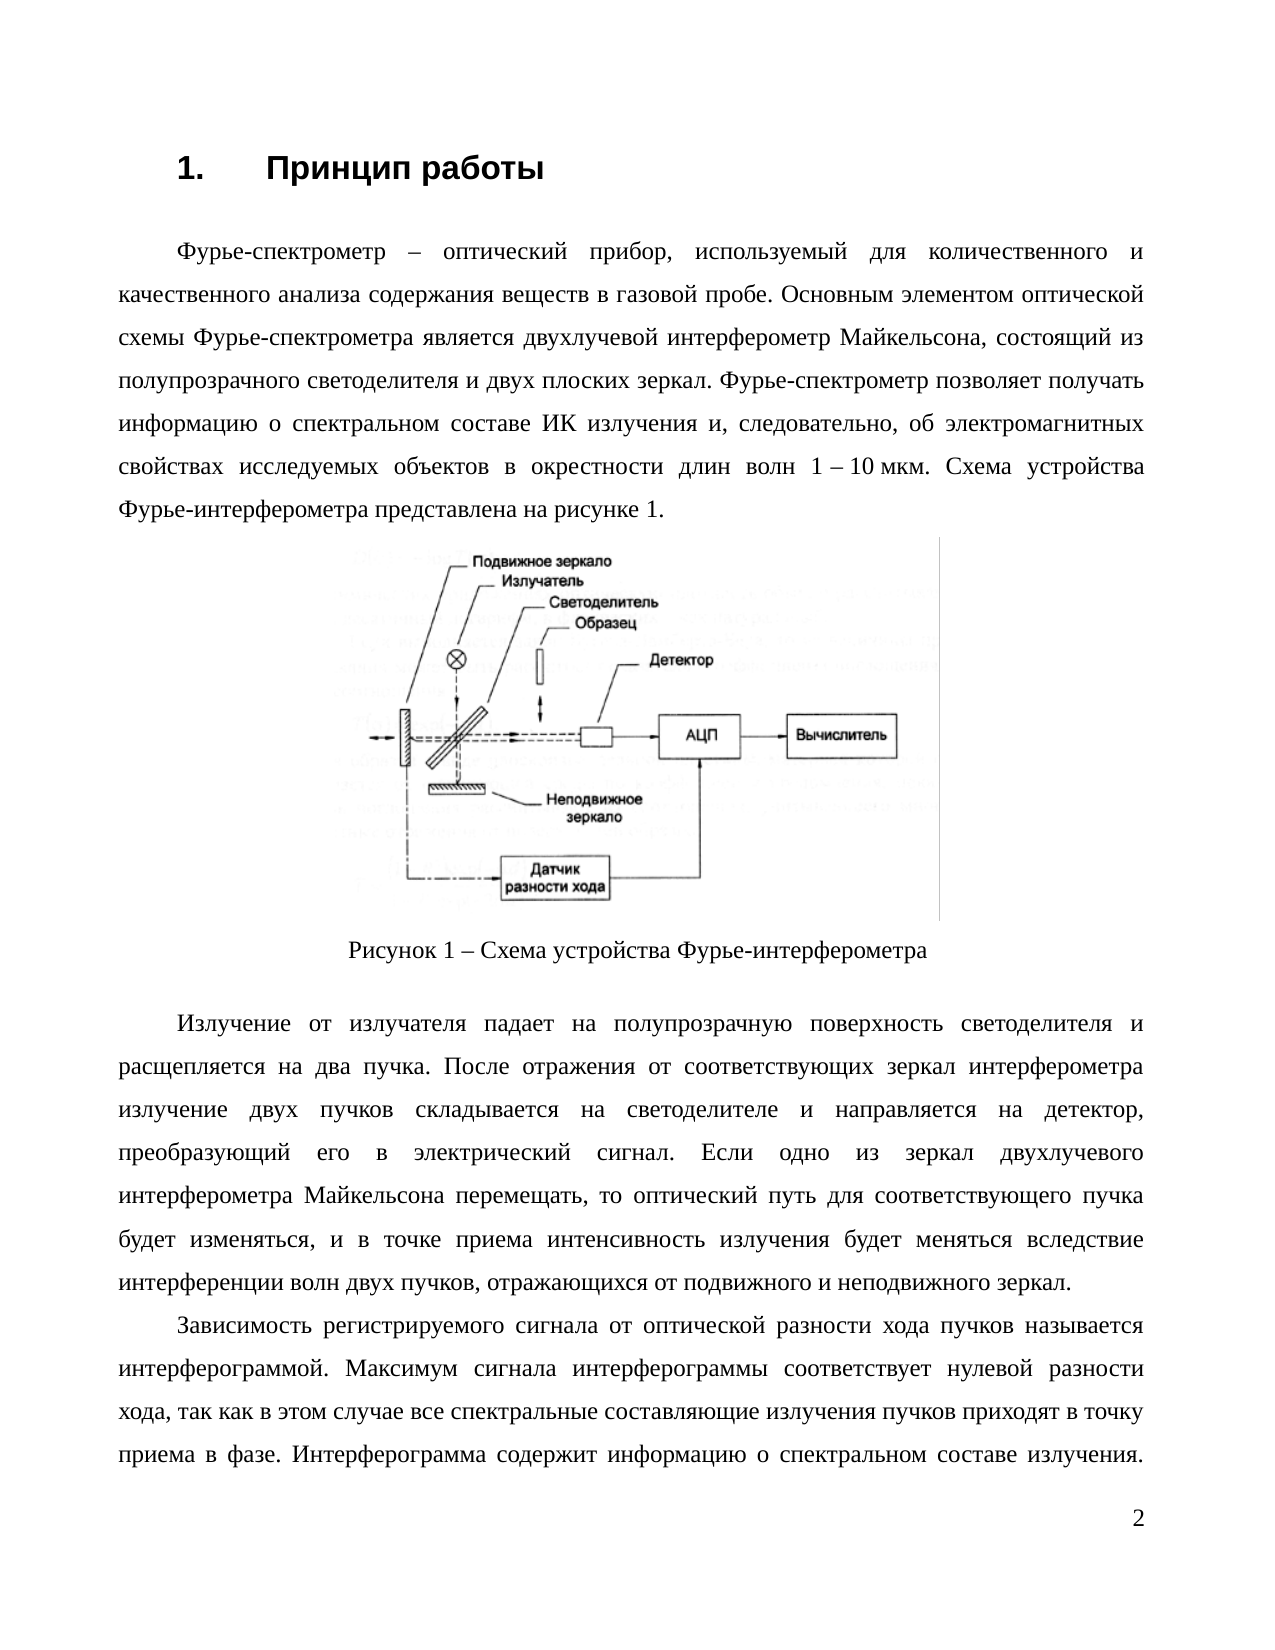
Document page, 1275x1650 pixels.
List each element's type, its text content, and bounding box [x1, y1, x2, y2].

text Излучение от излучателя падает на полупрозрачную поверхность светоделителя и расщепляется на два пучка. После отражения от соответствующих зеркал интерферометра излучение двух пучков складывается на светоделителе и направляется на детектор, преобразующий его в электрический сигнал. Если одно из зеркал двухлучевого интерферометра Майкельсона перемещать, то оптический путь для соответствующего пучка будет изменяться, и в точке приема интенсивность излучения будет меняться вследствие интерференции волн двух пучков, отражающихся от подвижного и неподвижного зеркал. [118, 1008, 1145, 1296]
text Фурье-спектрометр – оптический прибор, используемый для количественного и качественного анализа содержания веществ в газовой пробе. Основным элементом оптической схемы Фурье-спектрометра является двухлучевой интерферометр Майкельсона, состоящий из полупрозрачного светоделителя и двух плоских зеркал. Фурье-спектрометр позволяет получать информацию о спектральном составе ИК излучения и, следовательно, об электромагнитных свойствах исследуемых объектов в окрестности длин волн 1 – 10 мкм. Схема устройства Фурье-интерферометра представлена на рисунке 1. [118, 236, 1145, 523]
picture [334, 537, 941, 921]
text Зависимость регистрируемого сигнала от оптической разности хода пучков называется интерферограммой. Максимум сигнала интерферограммы соответствует нулевой разности хода, так как в этом случае все спектральные составляющие излучения пучков приходят в точку приема в фазе. Интерферограмма содержит информацию о спектральном составе излучения. [118, 1310, 1145, 1468]
text Рисунок 1 – Схема устройства Фурье-интерферометра [118, 935, 1157, 964]
subtitle Принцип работы [118, 148, 1157, 187]
